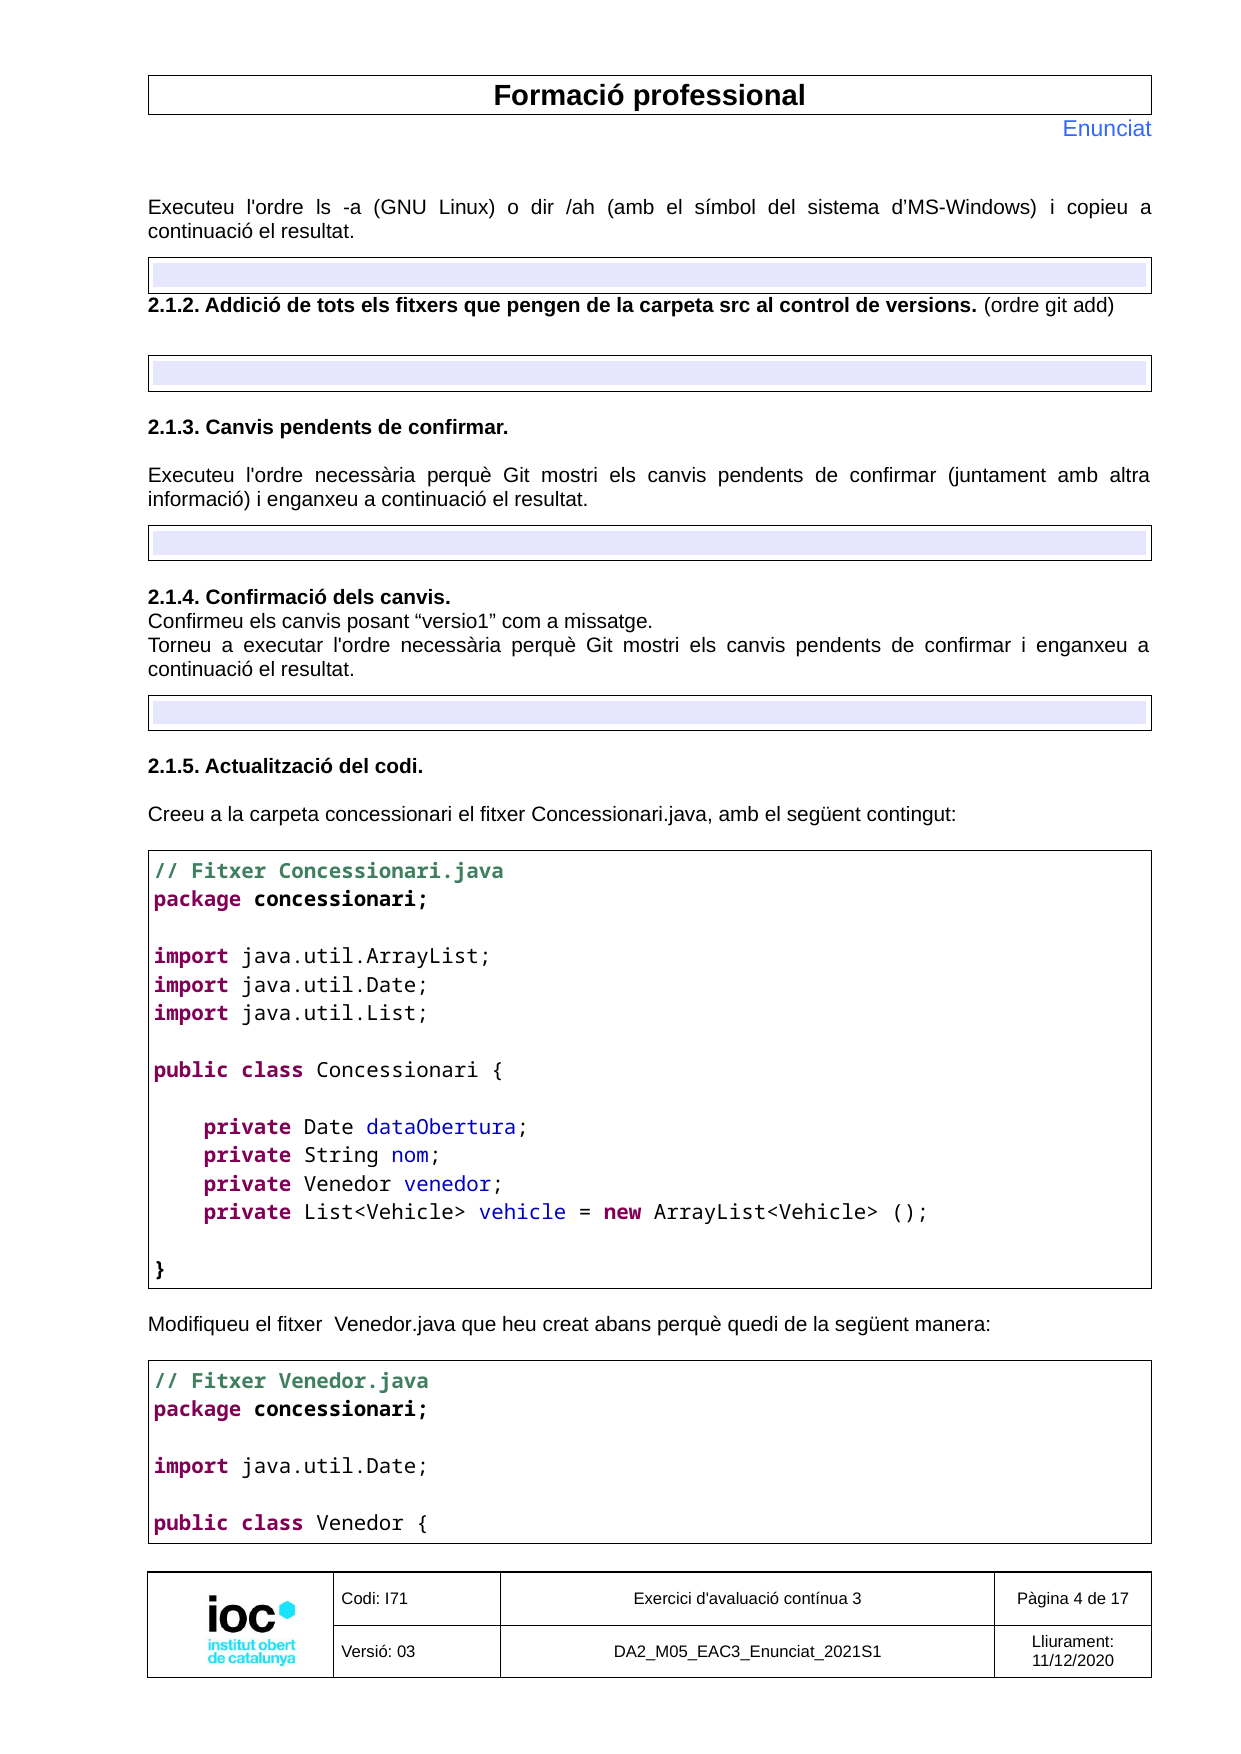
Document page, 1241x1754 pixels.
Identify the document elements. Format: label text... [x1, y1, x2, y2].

text 2.1.3. Canvis pendents de confirmar. [148, 415, 1151, 439]
table_header [149, 696, 1151, 730]
text 2.1.5. Actualització del codi. [148, 754, 1151, 778]
table_header [149, 356, 1151, 391]
table_header [149, 526, 1151, 560]
table_header // Fitxer Venedor.java package concessionari; import java.util.Date; public class Venedor { [149, 1361, 1151, 1542]
text Confirmeu els canvis posant “versio1” com a missatge. [148, 608, 1151, 632]
text Modifiqueu el fitxer Venedor.java que heu creat abans perquè quedi de la següent manera: [148, 1312, 1151, 1336]
text Torneu a executar l'ordre necessària perquè Git mostri els canvis pendents de confirmar i enganxeu a continuació el resultat. [148, 632, 1151, 680]
table_header // Fitxer Concessionari.java package concessionari; import java.util.ArrayList; import java.util.Date; import java.util.List; public class Concessionari { private Date dataObertura; private String nom; private Venedor venedor; private List<Vehicle> vehicle = new ArrayList<Vehicle> (); } [149, 851, 1151, 1288]
text Executeu l'ordre ls -a (GNU Linux) o dir /ah (amb el símbol del sistema d’MS-Windows) i copieu a continuació el resultat. [148, 195, 1151, 243]
table_header [149, 258, 1151, 293]
picture [195, 1581, 309, 1677]
text Executeu l'ordre necessària perquè Git mostri els canvis pendents de confirmar (juntament amb altra informació) i enganxeu a continuació el resultat. [148, 463, 1151, 511]
text 2.1.2. Addició de tots els fitxers que pengen de la carpeta src al control de versions. (ordre git add) [148, 294, 1151, 317]
text Creeu a la carpeta concessionari el fitxer Concessionari.java, amb el següent contingut: [148, 802, 1151, 826]
text 2.1.4. Confirmació dels canvis. [148, 584, 1151, 608]
